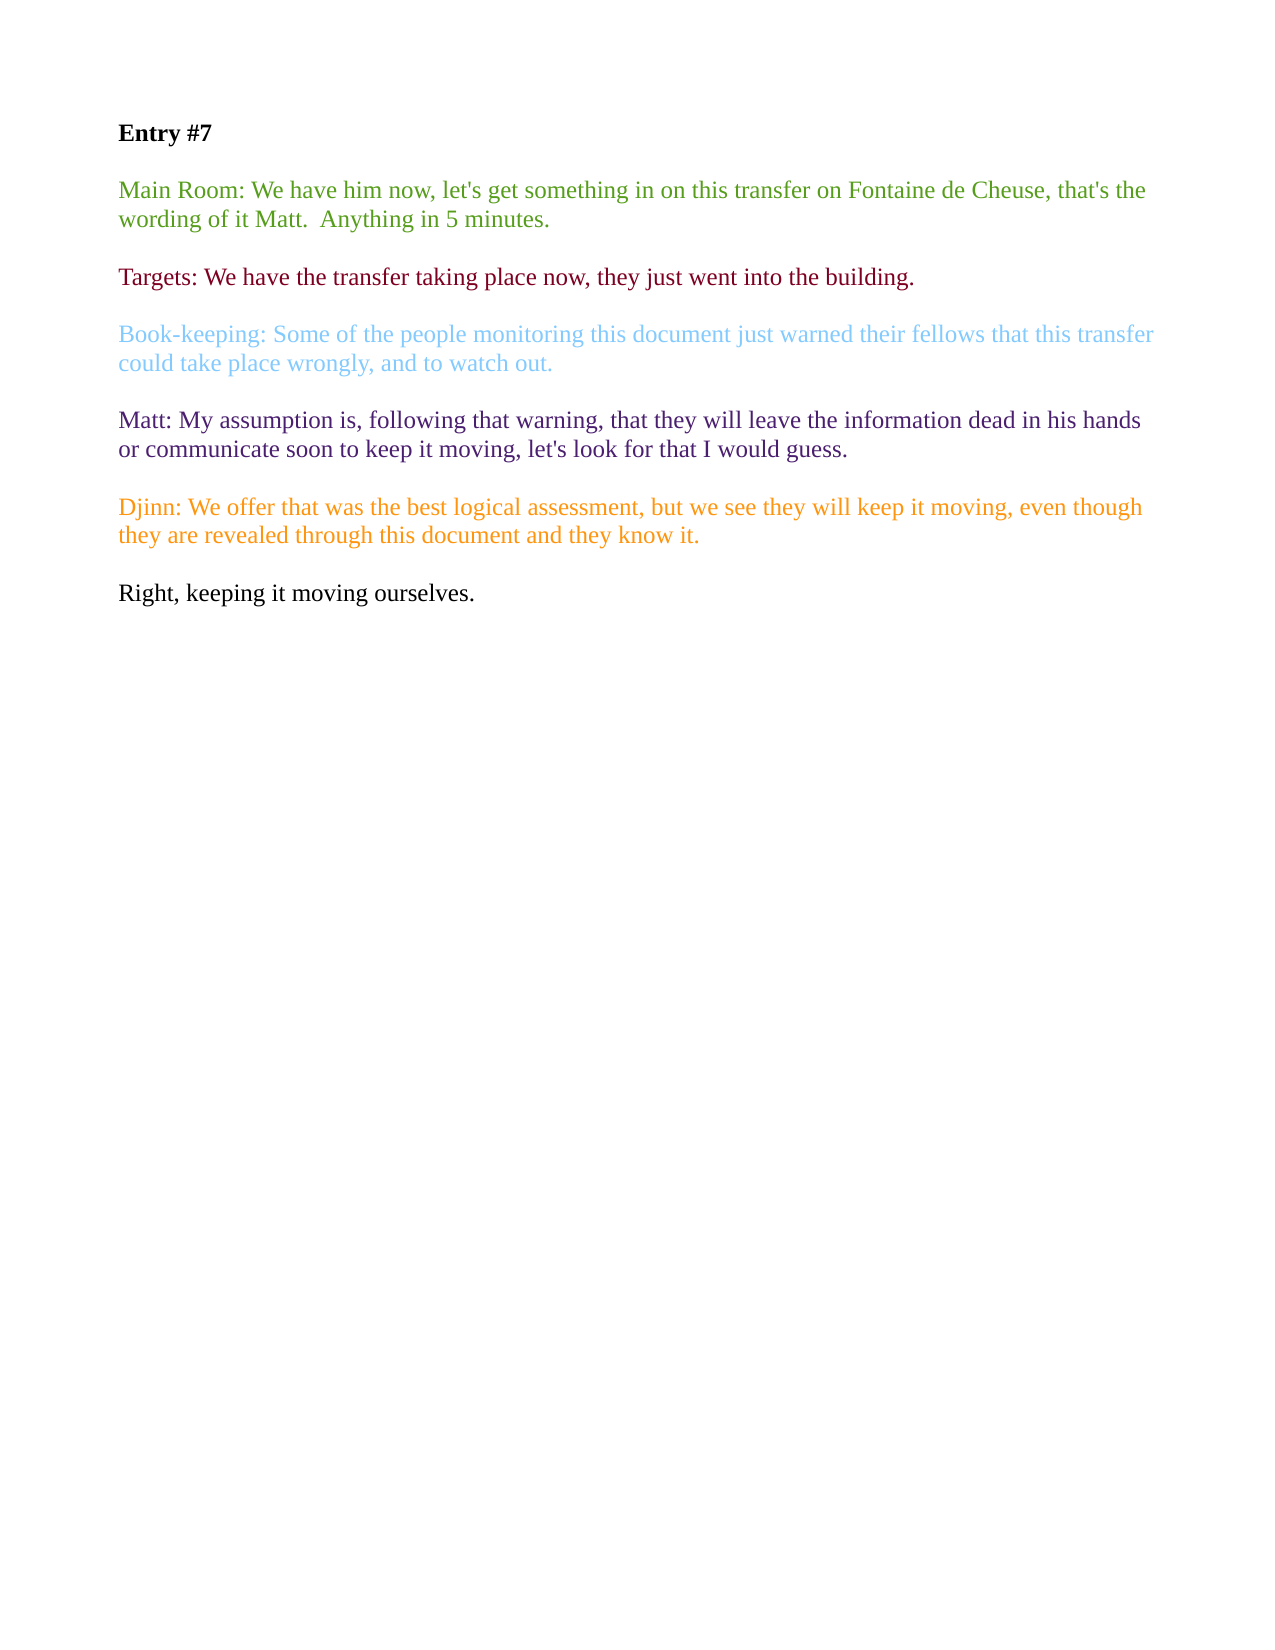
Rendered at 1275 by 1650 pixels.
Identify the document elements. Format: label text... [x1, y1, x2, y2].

text Entry #7 [118, 118, 1157, 147]
text Djinn: We offer that was the best logical assessment, but we see they will keep it moving, even though they are revealed through this document and they know it. [118, 492, 1157, 549]
text Matt: My assumption is, following that warning, that they will leave the information dead in his hands or communicate soon to keep it moving, let's look for that I would guess. [118, 406, 1157, 463]
text Right, keeping it moving ourselves. [118, 578, 1157, 607]
text Book-keeping: Some of the people monitoring this document just warned their fellows that this transfer could take place wrongly, and to watch out. [118, 319, 1157, 377]
text Main Room: We have him now, let's get something in on this transfer on Fontaine de Cheuse, that's the wording of it Matt. Anything in 5 minutes. [118, 176, 1157, 233]
text Targets: We have the transfer taking place now, they just went into the building. [118, 262, 1157, 291]
